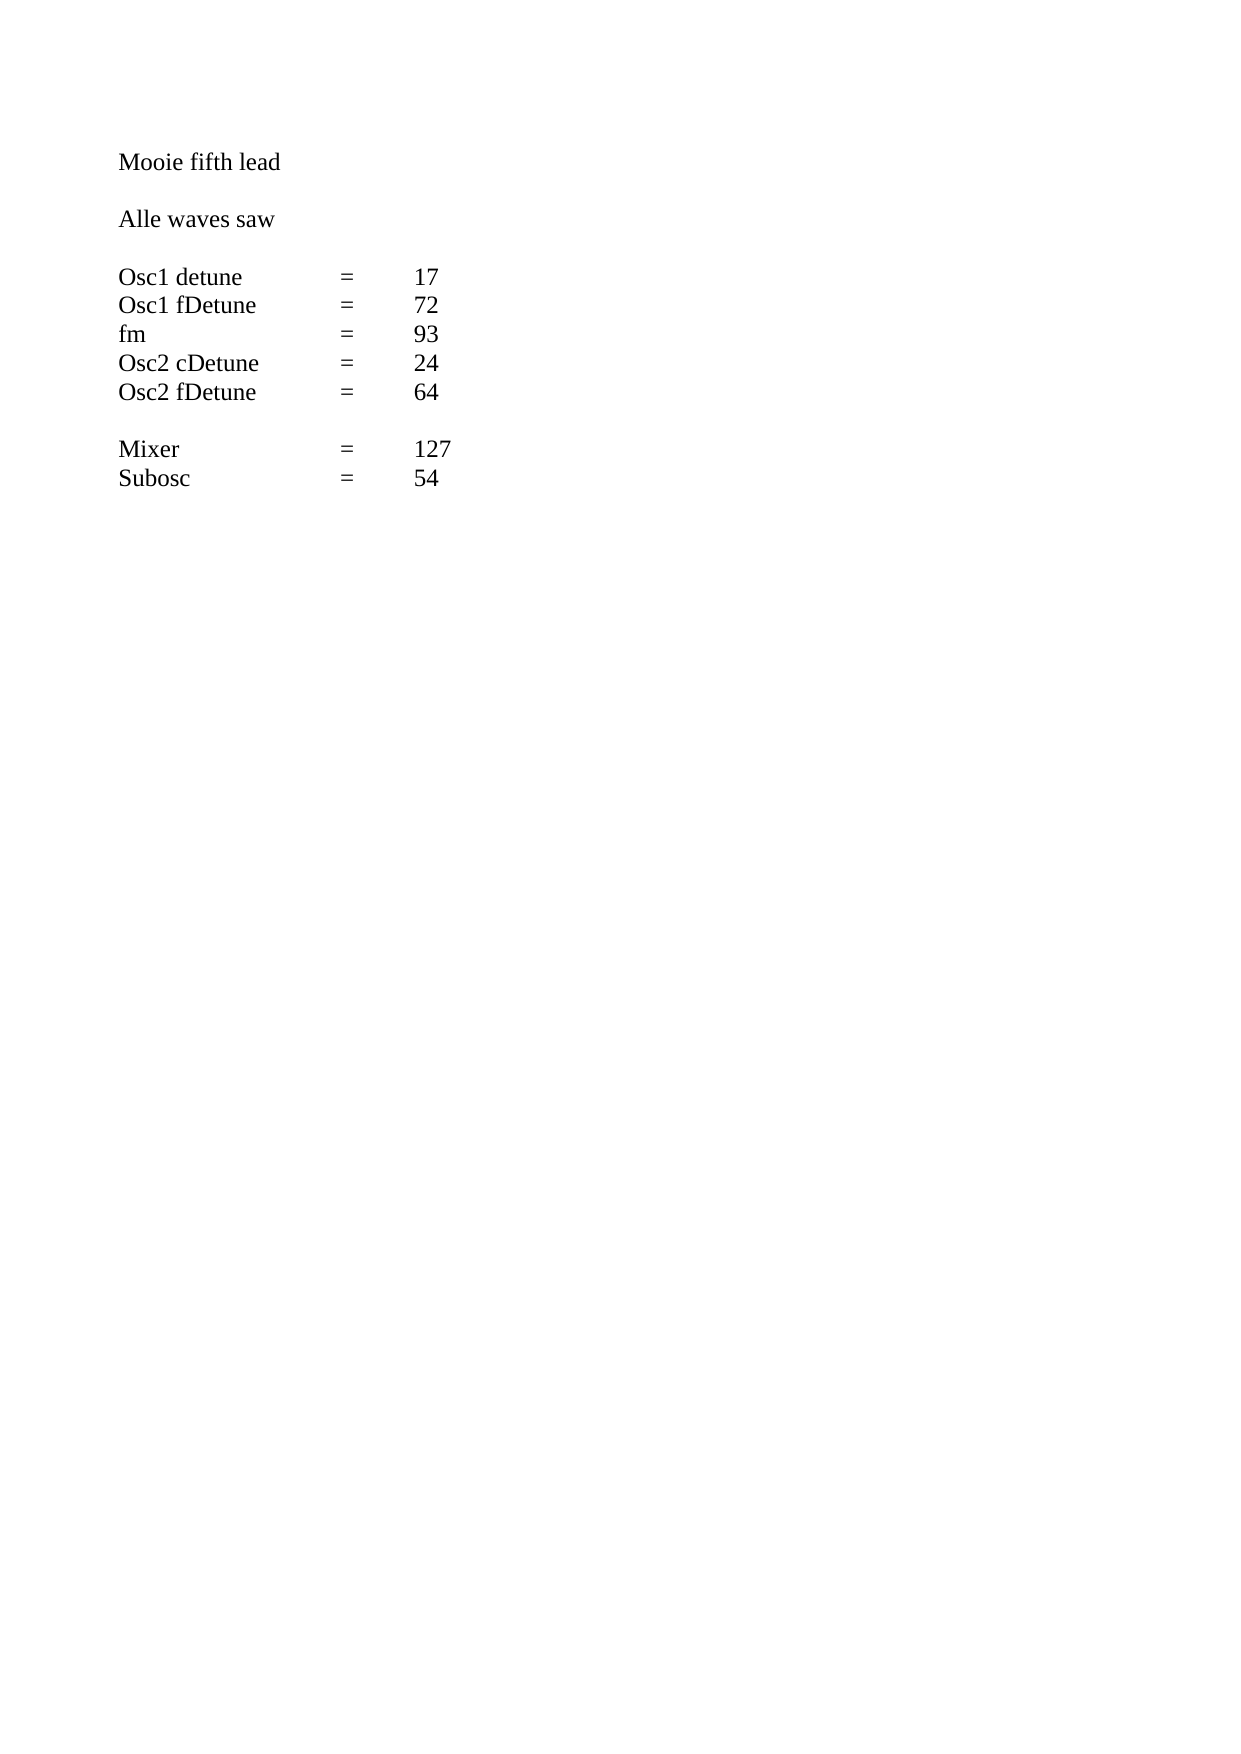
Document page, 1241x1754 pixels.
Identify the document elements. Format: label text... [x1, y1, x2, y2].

text Mixer = 127 [118, 434, 1122, 463]
text Osc1 detune = 17 [118, 262, 1122, 291]
text Alle waves saw [118, 204, 1122, 233]
text Subosc = 54 [118, 463, 1122, 492]
text Mooie fifth lead [118, 147, 1122, 176]
text Osc1 fDetune = 72 [118, 291, 1122, 319]
text Osc2 fDetune = 64 [118, 377, 1122, 406]
text Osc2 cDetune = 24 [118, 348, 1122, 377]
text fm = 93 [118, 319, 1122, 348]
